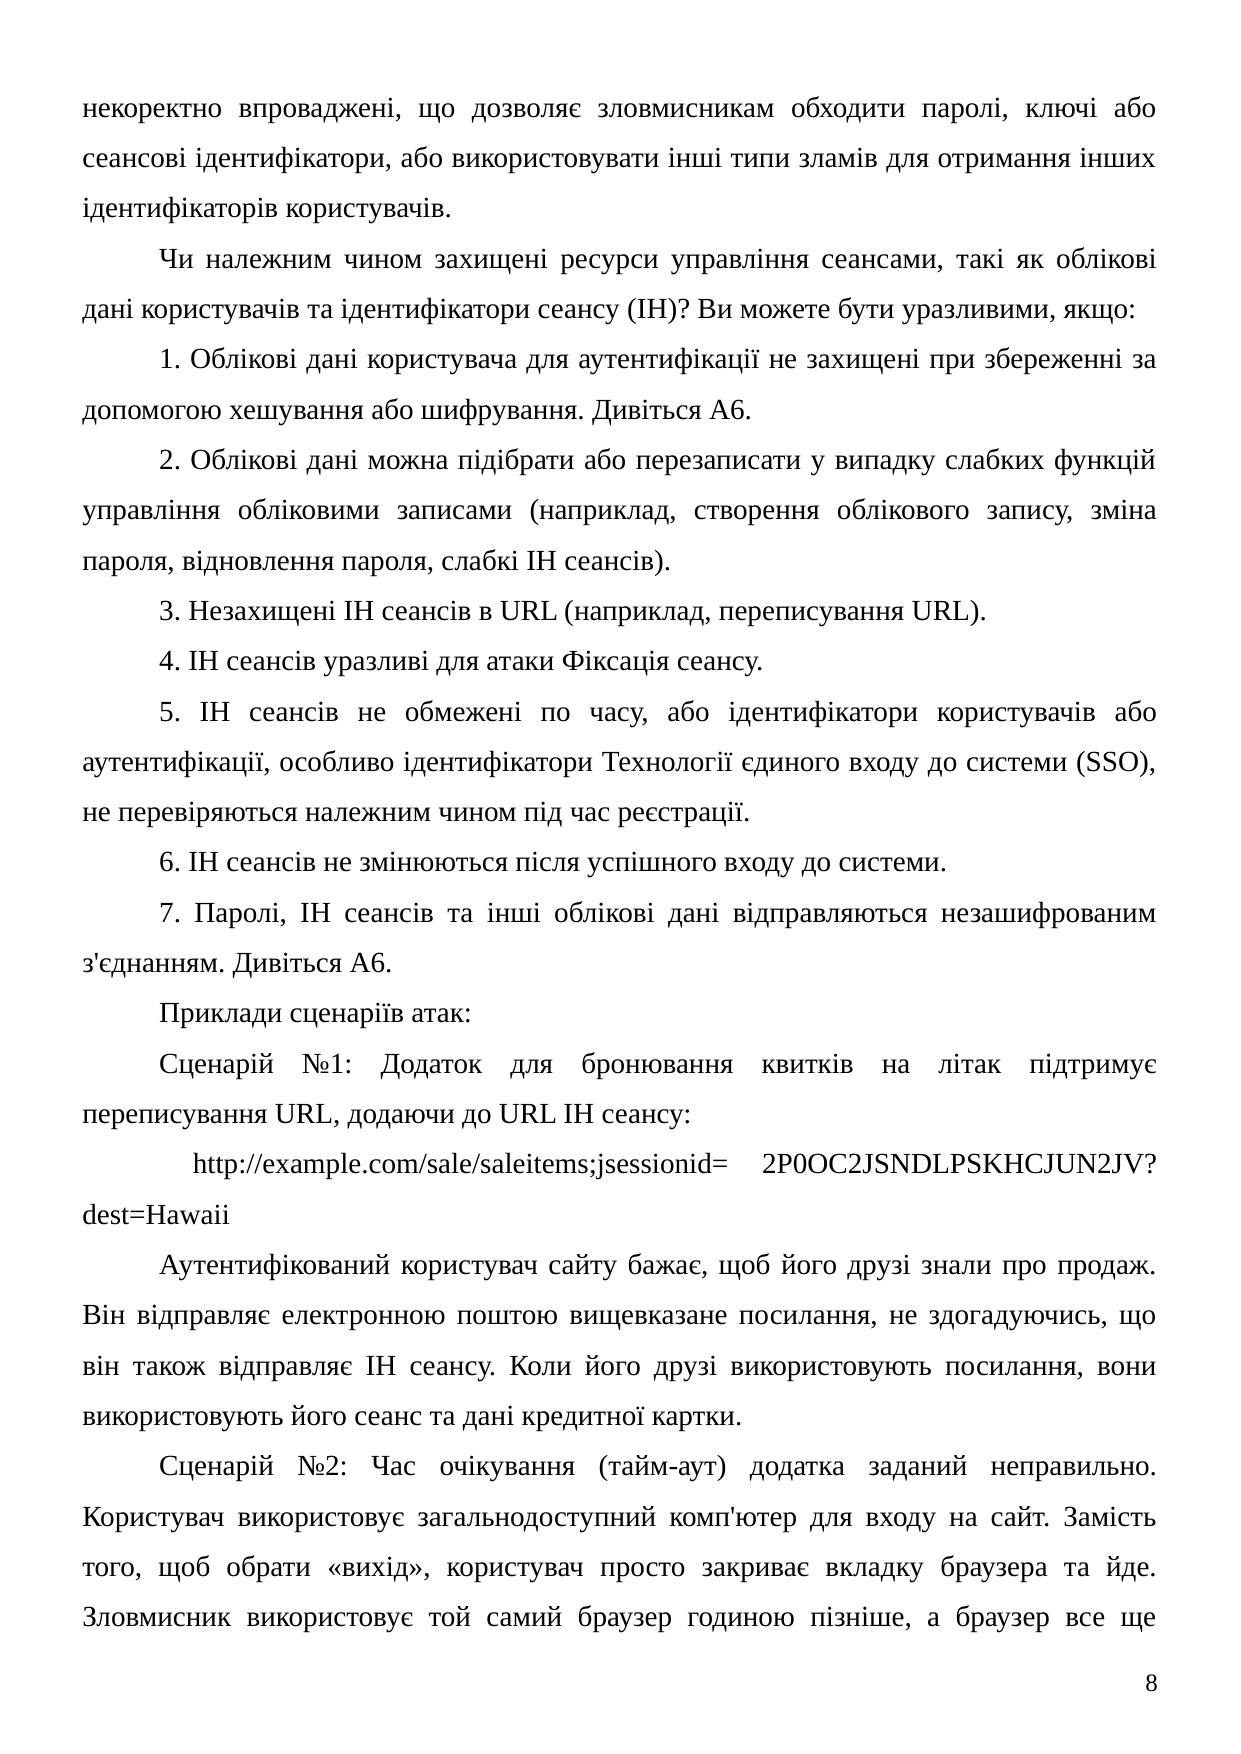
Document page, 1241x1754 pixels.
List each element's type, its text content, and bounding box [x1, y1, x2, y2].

text 3. Незахищені ІН сеансів в URL (наприклад, переписування URL). [82, 593, 1158, 627]
text 1. Облікові дані користувача для аутентифікації не захищені при збереженні за допомогою хешування або шифрування. Дивіться A6. [82, 341, 1158, 425]
text 2. Облікові дані можна підібрати або перезаписати у випадку слабких функцій управління обліковими записами (наприклад, створення облікового запису, зміна пароля, відновлення пароля, слабкі ІН сеансів). [82, 442, 1158, 576]
text http://example.com/sale/saleitems;jsessionid= 2P0OC2JSNDLPSKHCJUN2JV?dest=Hawaii [82, 1146, 1158, 1230]
text Сценарій №2: Час очікування (тайм-аут) додатка заданий неправильно. Користувач використовує загальнодоступний комп'ютер для входу на сайт. Замість того, щоб обрати «вихід», користувач просто закриває вкладку браузера та йде. Зловмисник використовує той самий браузер годиною пізніше, а браузер все ще [82, 1448, 1158, 1633]
text Аутентифікований користувач сайту бажає, щоб його друзі знали про продаж. Він відправляє електронною поштою вищевказане посилання, не здогадуючись, що він також відправляє ІН сеансу. Коли його друзі використовують посилання, вони використовують його сеанс та дані кредитної картки. [82, 1247, 1158, 1432]
text 7. Паролі, ІН сеансів та інші облікові дані відправляються незашифрованим з'єднанням. Дивіться А6. [82, 895, 1158, 979]
text Чи належним чином захищені ресурси управління сеансами, такі як облікові дані користувачів та ідентифікатори сеансу (ІН)? Ви можете бути уразливими, якщо: [82, 241, 1158, 325]
text 4. ІН сеансів уразливі для атаки Фіксація сеансу. [82, 643, 1158, 677]
text Приклади сценаріїв атак: [82, 996, 1158, 1029]
text 5. ІН сеансів не обмежені по часу, або ідентифікатори користувачів або аутентифікації, особливо ідентифікатори Технології єдиного входу до системи (SSO), не перевіряються належним чином під час реєстрації. [82, 694, 1158, 828]
text некоректно впроваджені, що дозволяє зловмисникам обходити паролі, ключі або сеансові ідентифікатори, або використовувати інші типи зламів для отримання інших ідентифікаторів користувачів. [82, 90, 1158, 224]
text Сценарій №1: Додаток для бронювання квитків на літак підтримує переписування URL, додаючи до URL ІН сеансу: [82, 1046, 1158, 1130]
text 6. ІН сеансів не змінюються після успішного входу до системи. [82, 844, 1158, 878]
